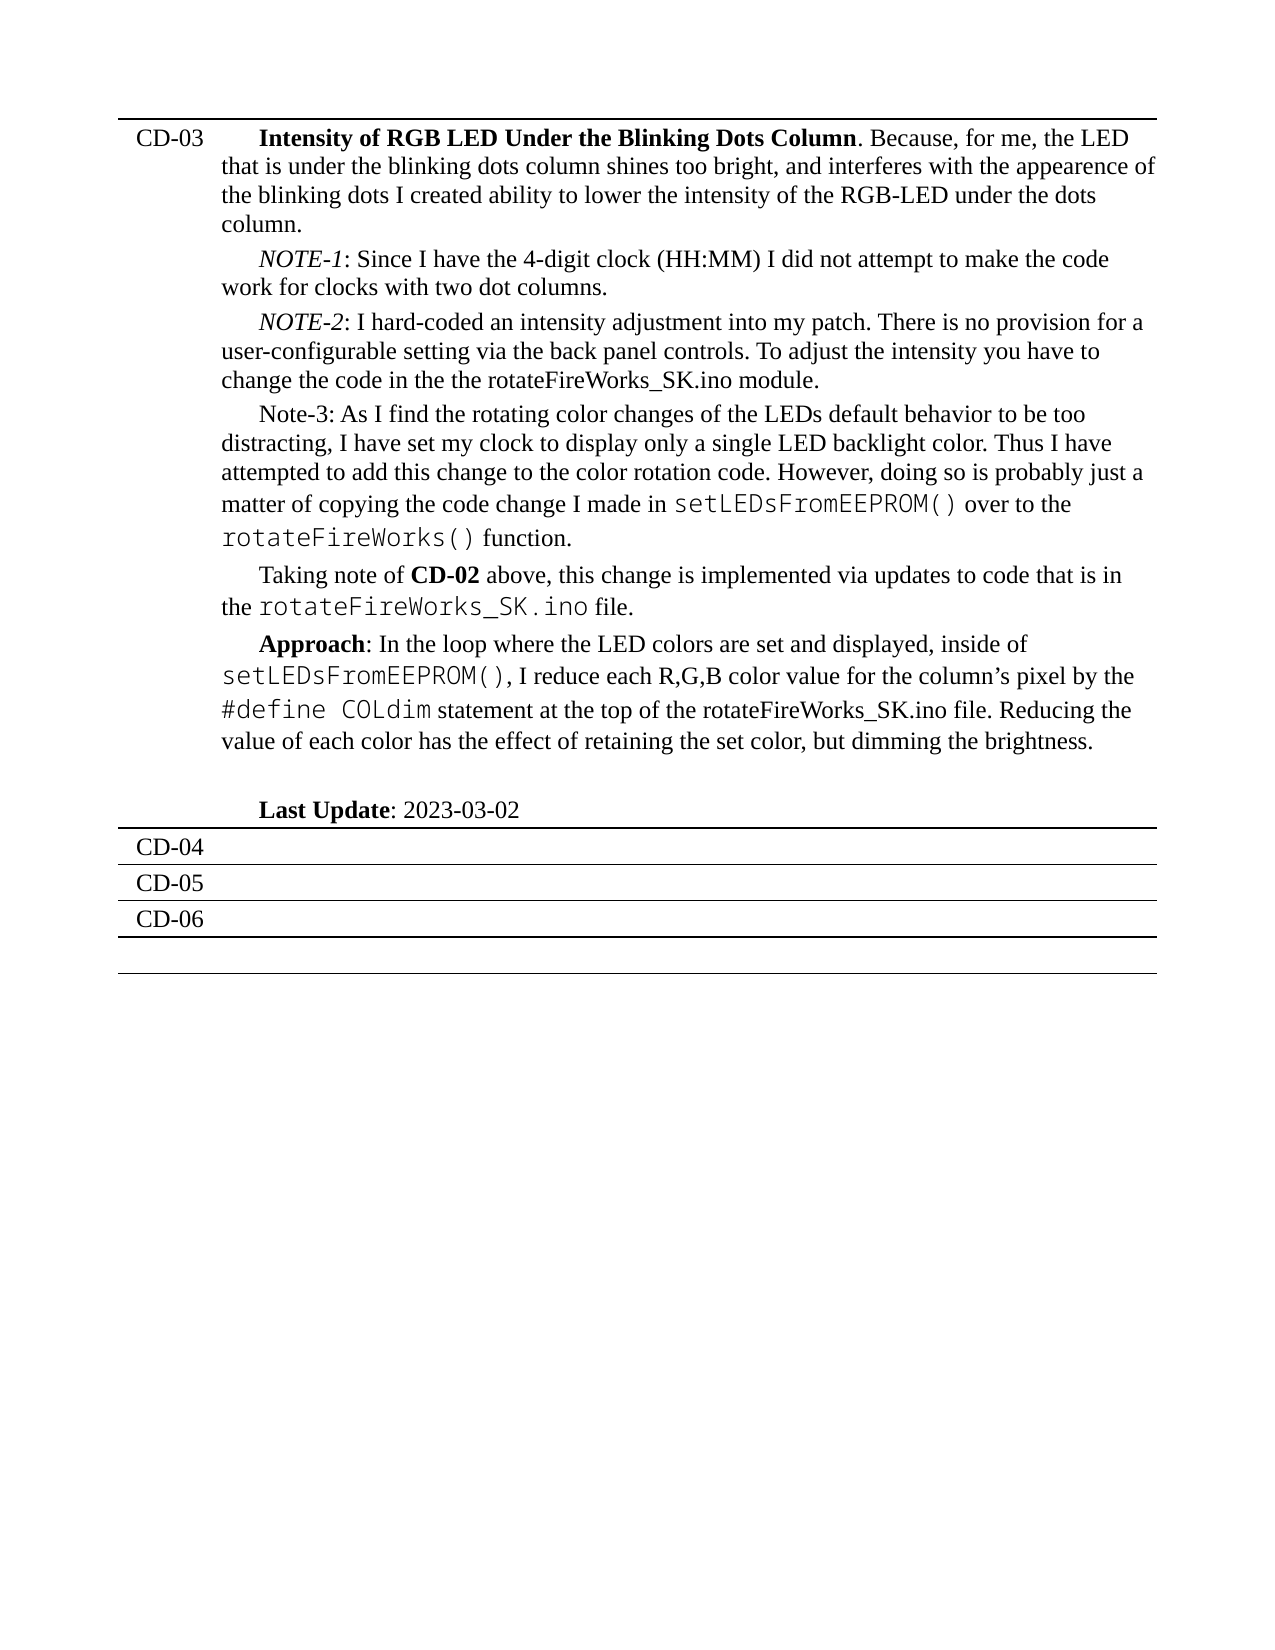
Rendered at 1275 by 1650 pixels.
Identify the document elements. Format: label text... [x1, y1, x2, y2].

table_cell [221, 938, 1157, 972]
table_cell CD-05 [118, 865, 221, 900]
table_cell CD-04 [118, 829, 221, 863]
table_cell [118, 938, 221, 972]
table_cell CD-06 [118, 901, 221, 936]
table_cell Intensity of RGB LED Under the Blinking Dots Column. Because, for me, the LED that is under the blinking dots column shines too bright, and interferes with the appearence of the blinking dots I created ability to lower the intensity of the RGB-LED under the dots column. NOTE-1: Since I have the 4-digit clock (HH:MM) I did not attempt to make the code work for clocks with two dot columns. NOTE-2: I hard-coded an intensity adjustment into my patch. There is no provision for a user-configurable setting via the back panel controls. To adjust the intensity you have to change the code in the the rotateFireWorks_SK.ino module. Note-3: As I find the rotating color changes of the LEDs default behavior to be too distracting, I have set my clock to display only a single LED backlight color. Thus I have attempted to add this change to the color rotation code. However, doing so is probably just a matter of copying the code change I made in setLEDsFromEEPROM() over to the rotateFireWorks() function. Taking note of CD-02 above, this change is implemented via updates to code that is in the rotateFireWorks_SK.ino file. Approach: In the loop where the LED colors are set and displayed, inside of setLEDsFromEEPROM(), I reduce each R,G,B color value for the column’s pixel by the #define COLdim statement at the top of the rotateFireWorks_SK.ino file. Reducing the value of each color has the effect of retaining the set color, but dimming the brightness. Last Update: 2023-03-02 [221, 120, 1157, 827]
table_cell [221, 901, 1157, 936]
table_cell [221, 829, 1157, 863]
table_cell CD-03 [118, 120, 221, 827]
table_cell [221, 865, 1157, 900]
